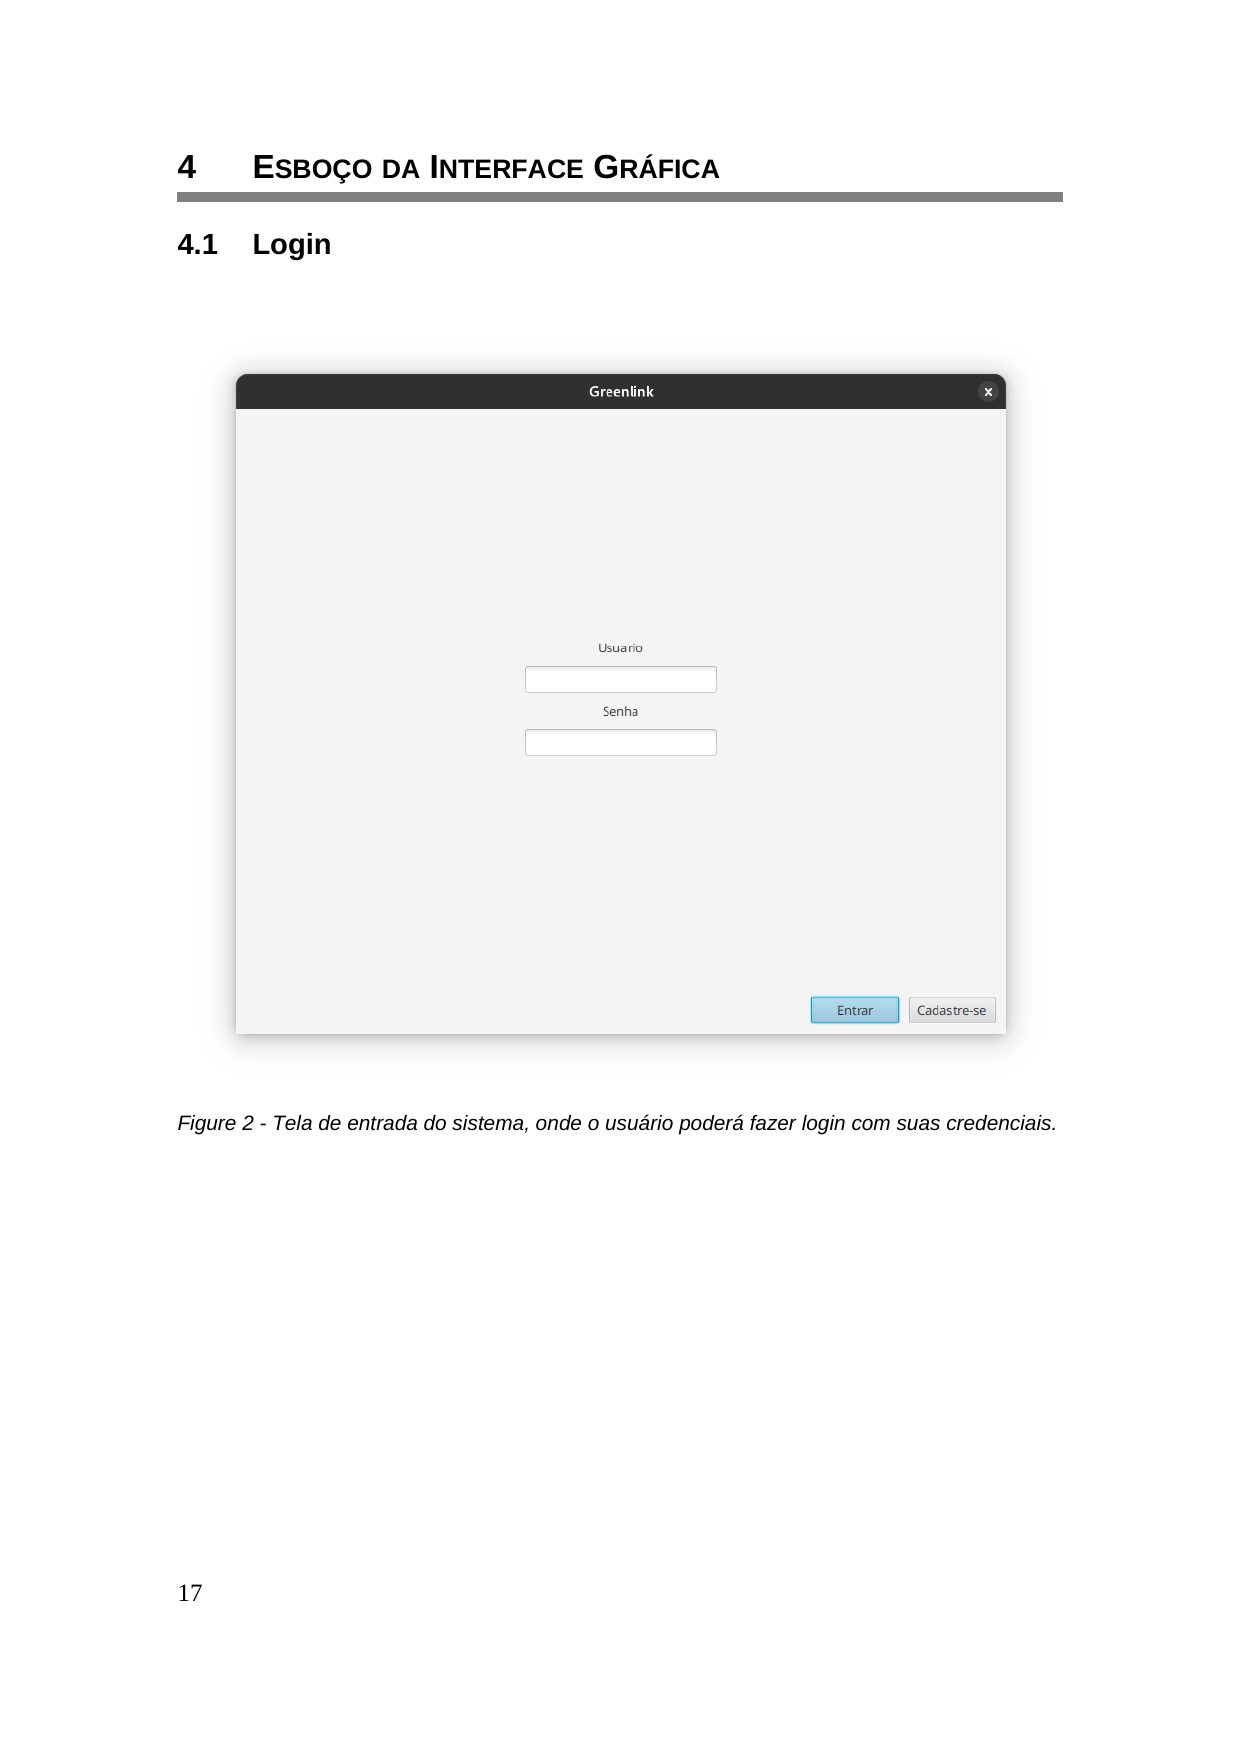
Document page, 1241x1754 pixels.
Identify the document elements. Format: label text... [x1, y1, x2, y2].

picture [177, 321, 1063, 1098]
subtitle Login [177, 227, 1063, 260]
subtitle Esboço da Interface Gráfica [177, 148, 1063, 192]
text Figure 2 - Tela de entrada do sistema, onde o usuário poderá fazer login com suas credenciais. [177, 1098, 1063, 1134]
